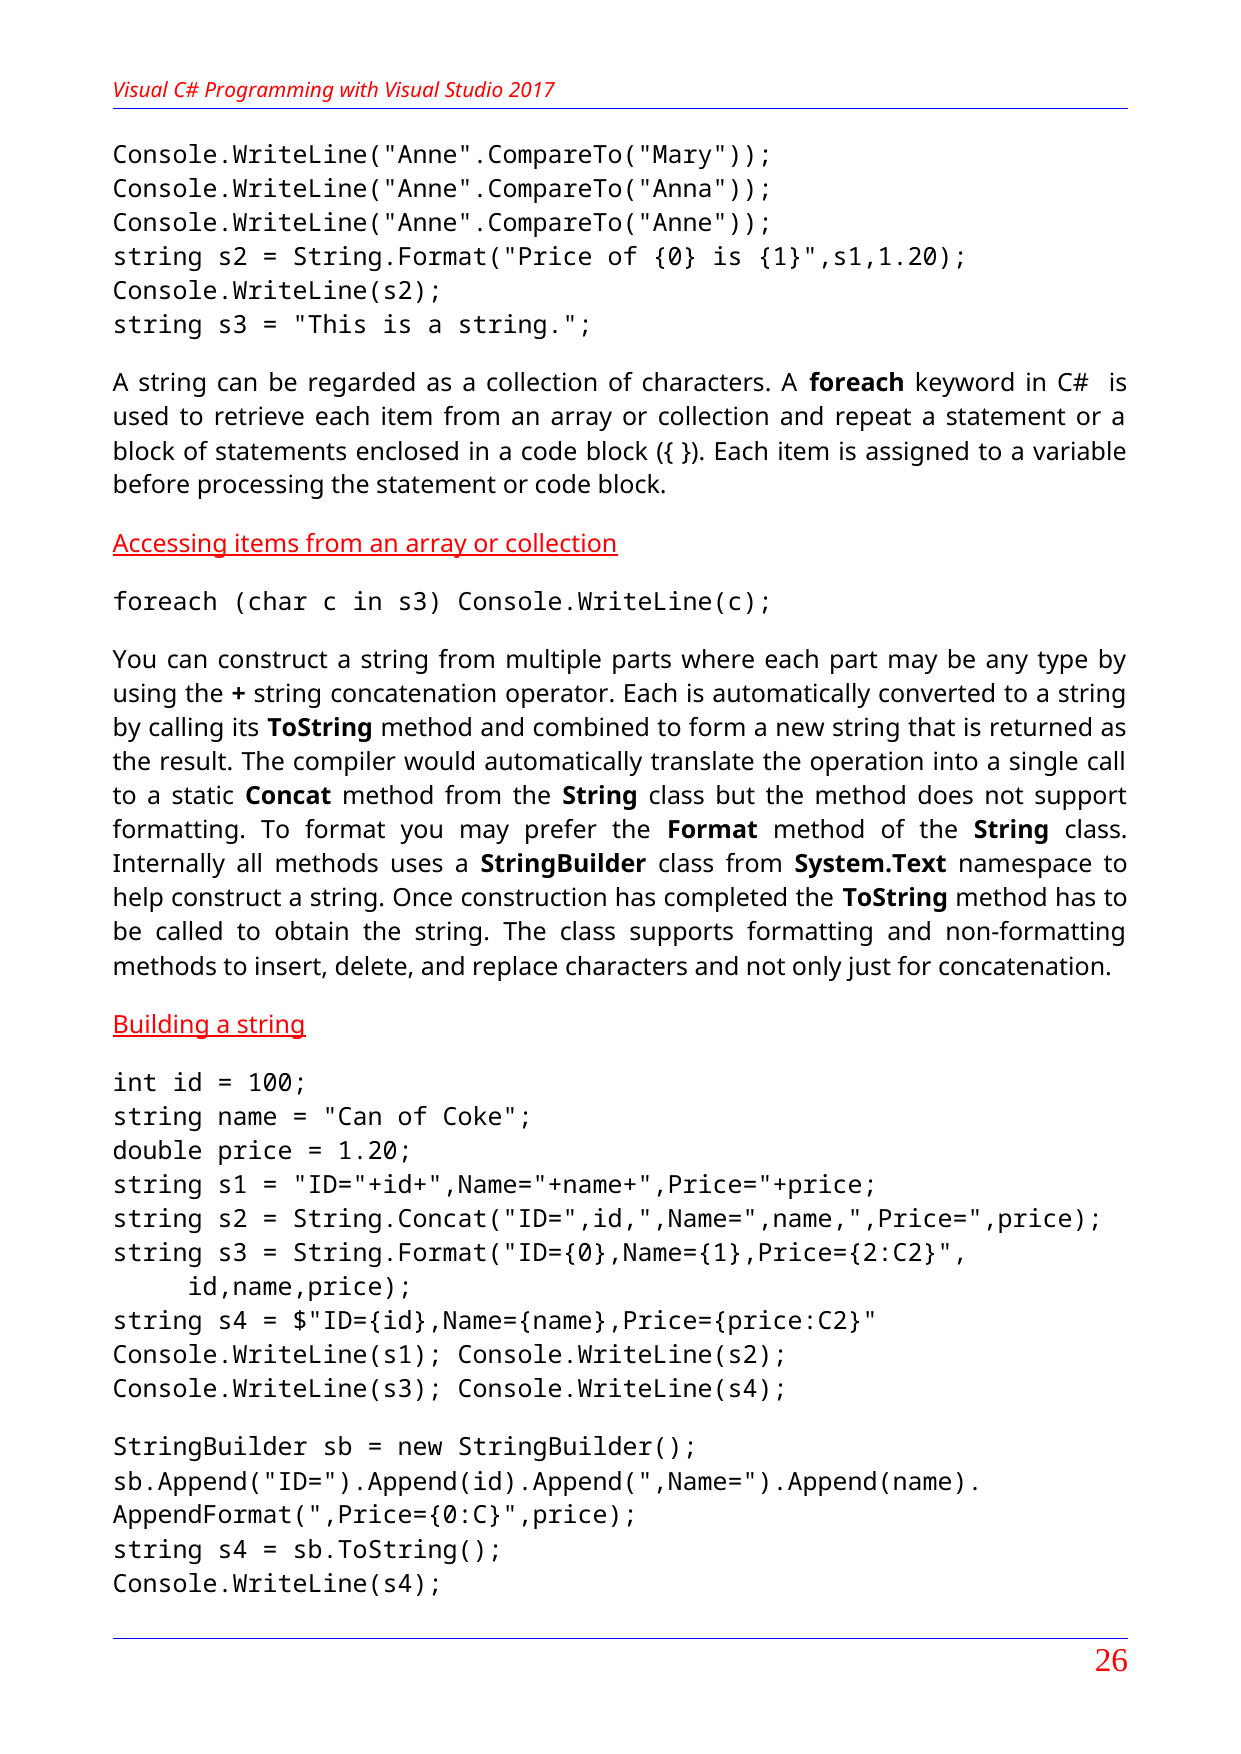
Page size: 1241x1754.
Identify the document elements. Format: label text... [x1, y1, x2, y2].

text AppendFormat(",Price={0:C}",price); [112, 1497, 1128, 1531]
text Console.WriteLine("Anne".CompareTo("Mary")); [112, 137, 1128, 171]
text string s3 = "This is a string."; [112, 307, 1128, 341]
text string s1 = "ID="+id+",Name="+name+",Price="+price; [112, 1167, 1128, 1201]
text string s4 = $"ID={id},Name={name},Price={price:C2}" [112, 1303, 1128, 1337]
text string s2 = String.Format("Price of {0} is {1}",s1,1.20); [112, 239, 1128, 273]
text double price = 1.20; [112, 1132, 1128, 1167]
text Building a string [112, 1006, 1128, 1040]
text A string can be regarded as a collection of characters. A foreach keyword in C# is used to retrieve each item from an array or collection and repeat a statement or a block of statements enclosed in a code block ({ }). Each item is assigned to a variable before processing the statement or code block. [112, 365, 1128, 501]
text Console.WriteLine("Anne".CompareTo("Anna")); [112, 171, 1128, 205]
text sb.Append("ID=").Append(id).Append(",Name=").Append(name). [112, 1463, 1128, 1497]
text Console.WriteLine(s3); Console.WriteLine(s4); [112, 1371, 1128, 1405]
text foreach (char c in s3) Console.WriteLine(c); [112, 583, 1128, 617]
text id,name,price); [112, 1269, 1128, 1303]
text Console.WriteLine(s4); [112, 1565, 1128, 1599]
text string s2 = String.Concat("ID=",id,",Name=",name,",Price=",price); [112, 1201, 1128, 1235]
text You can construct a string from multiple parts where each part may be any type by using the + string concatenation operator. Each is automatically converted to a string by calling its ToString method and combined to form a new string that is returned as the result. The compiler would automatically translate the operation into a single call to a static Concat method from the String class but the method does not support formatting. To format you may prefer the Format method of the String class. Internally all methods uses a StringBuilder class from System.Text namespace to help construct a string. Once construction has completed the ToString method has to be called to obtain the string. The class supports formatting and non-formatting methods to insert, delete, and replace characters and not only just for concatenation. [112, 642, 1128, 982]
text string name = "Can of Coke"; [112, 1098, 1128, 1132]
text Accessing items from an array or collection [112, 525, 1128, 559]
text StringBuilder sb = new StringBuilder(); [112, 1429, 1128, 1463]
text Console.WriteLine(s1); Console.WriteLine(s2); [112, 1337, 1128, 1371]
text string s4 = sb.ToString(); [112, 1531, 1128, 1565]
text string s3 = String.Format("ID={0},Name={1},Price={2:C2}", [112, 1235, 1128, 1269]
text Console.WriteLine(s2); [112, 273, 1128, 307]
text Console.WriteLine("Anne".CompareTo("Anne")); [112, 205, 1128, 239]
text int id = 100; [112, 1064, 1128, 1098]
